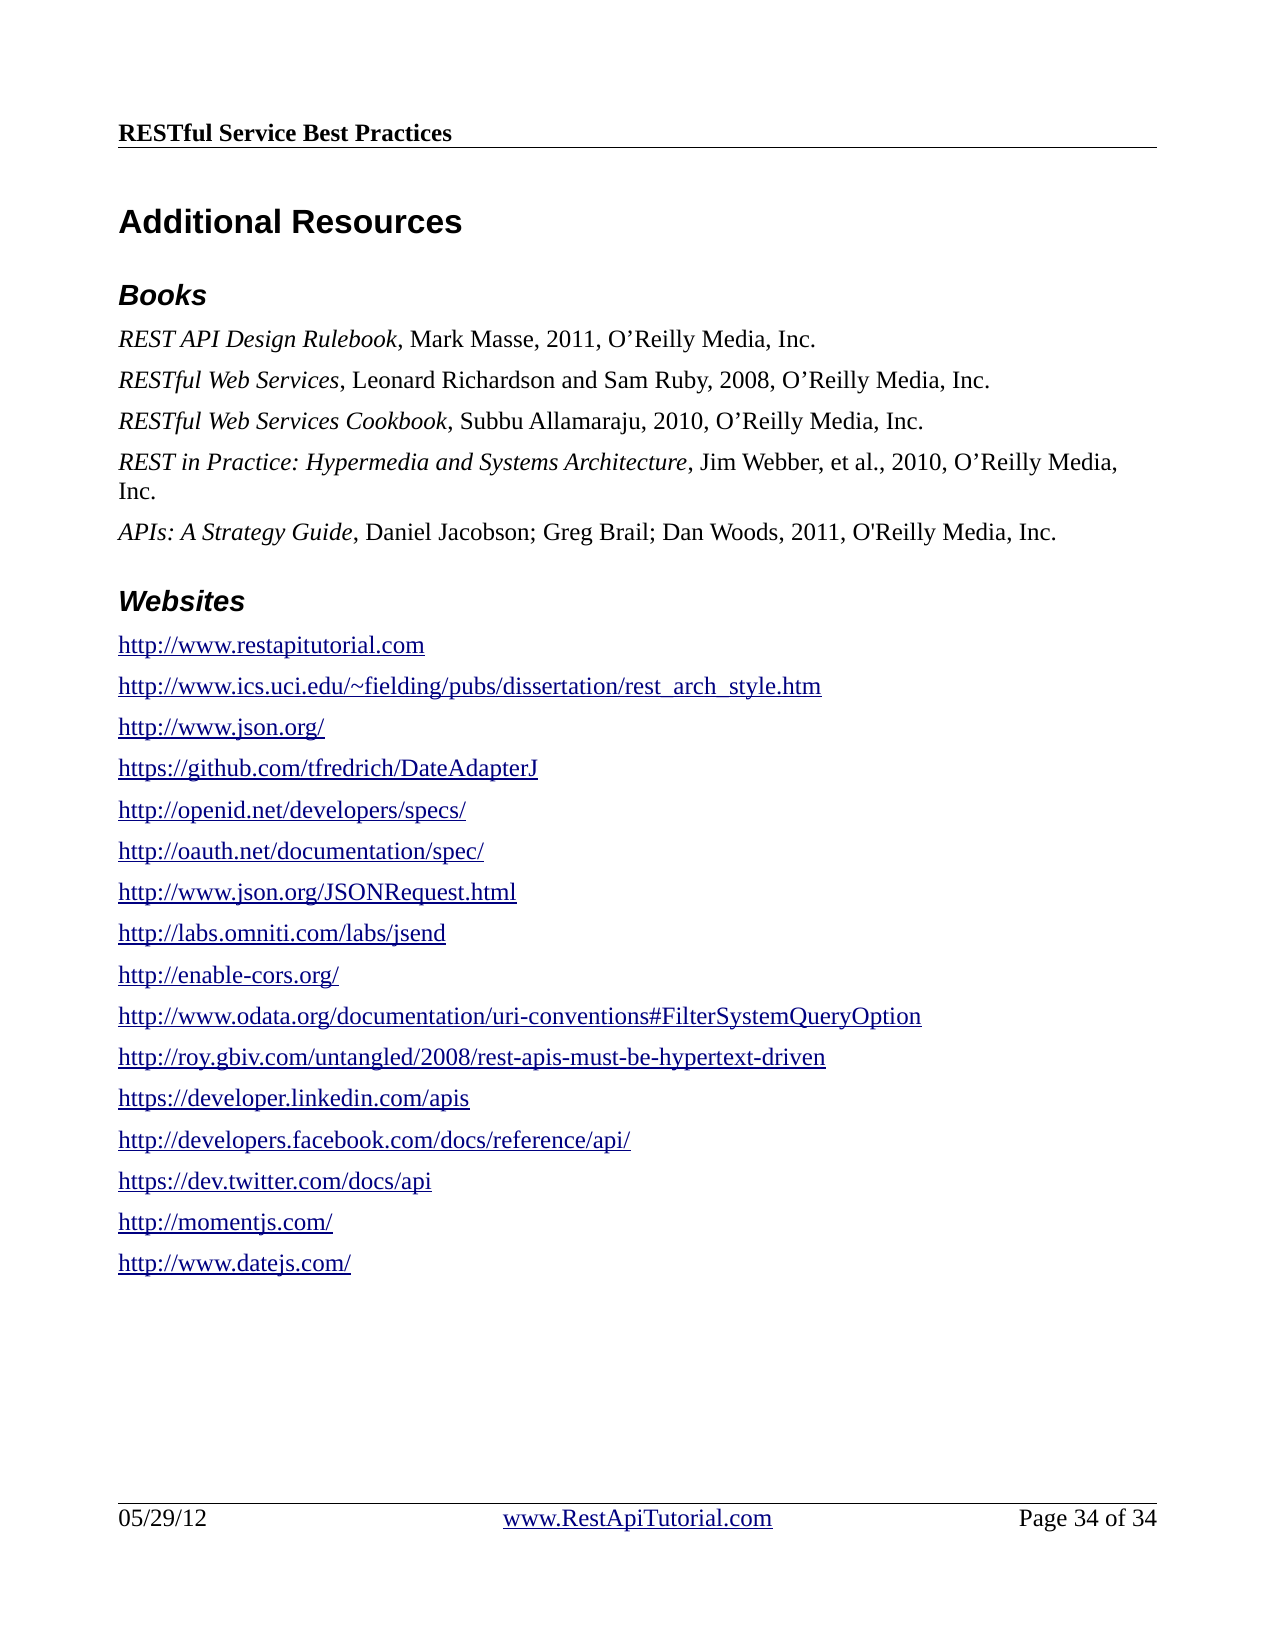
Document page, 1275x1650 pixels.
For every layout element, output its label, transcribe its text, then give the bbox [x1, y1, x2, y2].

text APIs: A Strategy Guide, Daniel Jacobson; Greg Brail; Dan Woods, 2011, O'Reilly Media, Inc. [118, 517, 1157, 546]
subtitle Books [118, 278, 1157, 311]
subtitle Additional Resources [118, 201, 1157, 240]
text http://labs.omniti.com/labs/jsend [118, 918, 1157, 947]
text http://momentjs.com/ [118, 1207, 1157, 1236]
text http://www.ics.uci.edu/~fielding/pubs/dissertation/rest_arch_style.htm [118, 671, 1157, 700]
text REST in Practice: Hypermedia and Systems Architecture, Jim Webber, et al., 2010, O’Reilly Media, Inc. [118, 447, 1157, 505]
text http://www.odata.org/documentation/uri-conventions#FilterSystemQueryOption [118, 1001, 1157, 1030]
text http://developers.facebook.com/docs/reference/api/ [118, 1125, 1157, 1153]
text http://oauth.net/documentation/spec/ [118, 836, 1157, 865]
text https://github.com/tfredrich/DateAdapterJ [118, 753, 1157, 782]
text https://developer.linkedin.com/apis [118, 1083, 1157, 1112]
text http://enable-cors.org/ [118, 960, 1157, 988]
text https://dev.twitter.com/docs/api [118, 1166, 1157, 1195]
text http://www.restapitutorial.com [118, 630, 1157, 658]
subtitle Websites [118, 584, 1157, 617]
text http://www.json.org/ [118, 712, 1157, 741]
text http://www.datejs.com/ [118, 1248, 1157, 1277]
text RESTful Web Services, Leonard Richardson and Sam Ruby, 2008, O’Reilly Media, Inc. [118, 365, 1157, 394]
text http://www.json.org/JSONRequest.html [118, 877, 1157, 906]
text http://roy.gbiv.com/untangled/2008/rest-apis-must-be-hypertext-driven [118, 1042, 1157, 1071]
text RESTful Web Services Cookbook, Subbu Allamaraju, 2010, O’Reilly Media, Inc. [118, 406, 1157, 435]
text REST API Design Rulebook, Mark Masse, 2011, O’Reilly Media, Inc. [118, 324, 1157, 352]
text http://openid.net/developers/specs/ [118, 795, 1157, 823]
